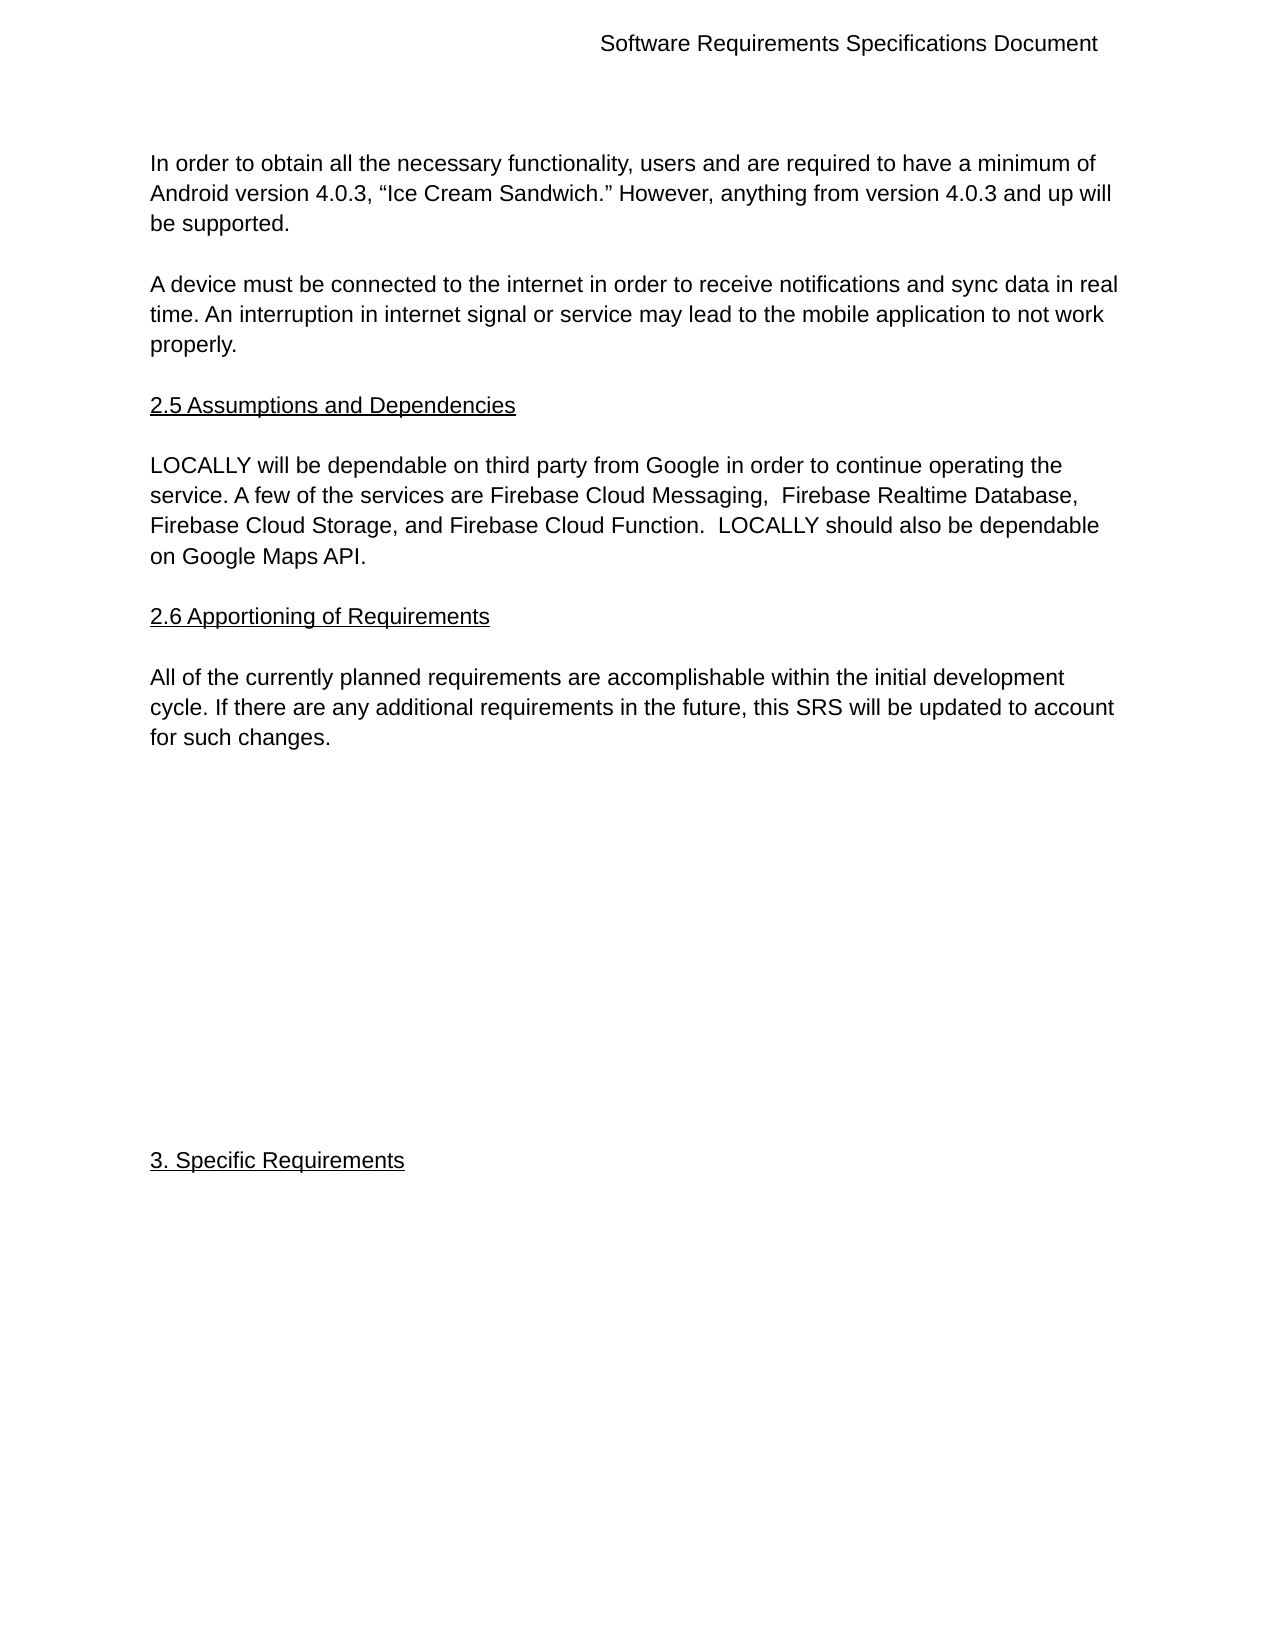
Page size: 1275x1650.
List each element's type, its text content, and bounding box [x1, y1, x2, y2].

text LOCALLY will be dependable on third party from Google in order to continue operating the service. A few of the services are Firebase Cloud Messaging, Firebase Realtime Database, Firebase Cloud Storage, and Firebase Cloud Function. LOCALLY should also be dependable on Google Maps API. [150, 452, 1125, 569]
text A device must be connected to the internet in order to receive notifications and sync data in real time. An interruption in internet signal or service may lead to the mobile application to not work properly. [150, 271, 1125, 358]
text 2.5 Assumptions and Dependencies [150, 392, 1125, 418]
text 3. Specific Requirements [150, 1147, 1125, 1173]
text 2.6 Apportioning of Requirements [150, 603, 1125, 629]
text In order to obtain all the necessary functionality, users and are required to have a minimum of Android version 4.0.3, “Ice Cream Sandwich.” However, anything from version 4.0.3 and up will be supported. [150, 150, 1125, 237]
text All of the currently planned requirements are accomplishable within the initial development cycle. If there are any additional requirements in the future, this SRS will be updated to account for such changes. [150, 663, 1125, 750]
